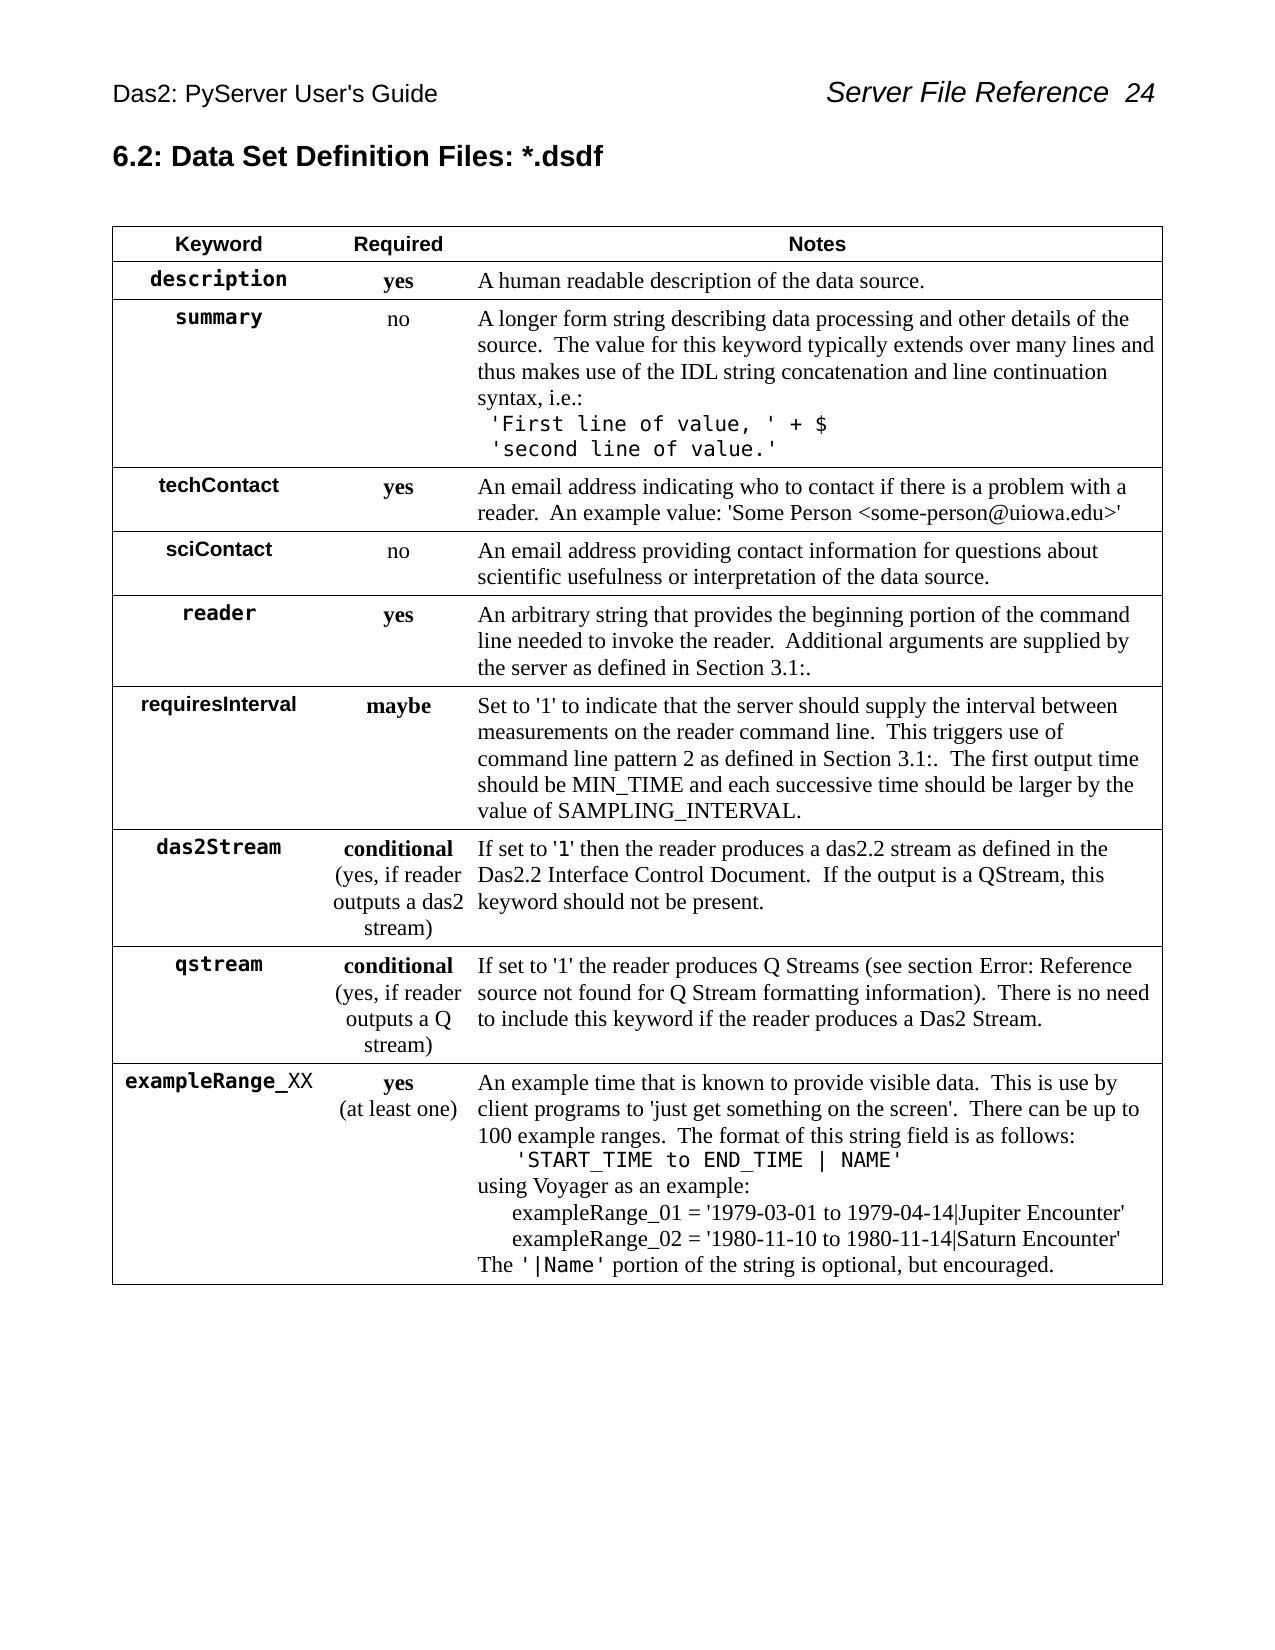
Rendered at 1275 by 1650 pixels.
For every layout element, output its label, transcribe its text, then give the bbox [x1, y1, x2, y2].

table_cell qstream [113, 947, 325, 1063]
table_cell description [113, 262, 325, 299]
subtitle Data Set Definition Files: *.dsdf [112, 138, 1162, 172]
table_cell An arbitrary string that provides the beginning portion of the command line needed to invoke the reader. Additional arguments are supplied by the server as defined in Section 3.1. [472, 596, 1162, 686]
table_cell conditional (yes, if reader outputs a das2 stream) [325, 830, 472, 946]
table_cell sciContact [113, 532, 325, 595]
table_cell An email address indicating who to contact if there is a problem with a reader. An example value: 'Some Person <some-person@uiowa.edu>' [472, 468, 1162, 531]
table_cell no [325, 532, 472, 595]
table_cell requiresInterval [113, 687, 325, 829]
table_cell yes (at least one) [325, 1064, 472, 1284]
table_cell techContact [113, 468, 325, 531]
table_cell reader [113, 596, 325, 686]
table_cell no [325, 300, 472, 467]
table_cell exampleRange_XX [113, 1064, 325, 1284]
table_cell A longer form string describing data processing and other details of the source. The value for this keyword typically extends over many lines and thus makes use of the IDL string concatenation and line continuation syntax, i.e.: 'First line of value, ' + $ 'second line of value.' [472, 300, 1162, 467]
table_cell yes [325, 596, 472, 686]
table_cell If set to '1' the reader produces Q Streams (see section Error: Reference source not found for Q Stream formatting information). There is no need to include this keyword if the reader produces a Das2 Stream. [472, 947, 1162, 1063]
table_header Required [325, 227, 472, 261]
table_header Keyword [113, 227, 325, 261]
table_cell An email address providing contact information for questions about scientific usefulness or interpretation of the data source. [472, 532, 1162, 595]
table_cell yes [325, 468, 472, 531]
table_header Notes [472, 227, 1162, 261]
table_cell maybe [325, 687, 472, 829]
table_cell An example time that is known to provide visible data. This is use by client programs to 'just get something on the screen'. There can be up to 100 example ranges. The format of this string field is as follows: 'START_TIME to END_TIME | NAME' using Voyager as an example: exampleRange_01 = '1979-03-01 to 1979-04-14|Jupiter Encounter' exampleRange_02 = '1980-11-10 to 1980-11-14|Saturn Encounter' The '|Name' portion of the string is optional, but encouraged. [472, 1064, 1162, 1284]
table_cell das2Stream [113, 830, 325, 946]
table_cell A human readable description of the data source. [472, 262, 1162, 299]
table_cell summary [113, 300, 325, 467]
table_cell conditional (yes, if reader outputs a Q stream) [325, 947, 472, 1063]
table_cell Set to '1' to indicate that the server should supply the interval between measurements on the reader command line. This triggers use of command line pattern 2 as defined in Section 3.1. The first output time should be MIN_TIME and each successive time should be larger by the value of SAMPLING_INTERVAL. [472, 687, 1162, 829]
table_cell yes [325, 262, 472, 299]
table_cell If set to '1' then the reader produces a das2.2 stream as defined in the Das2.2 Interface Control Document. If the output is a QStream, this keyword should not be present. [472, 830, 1162, 946]
